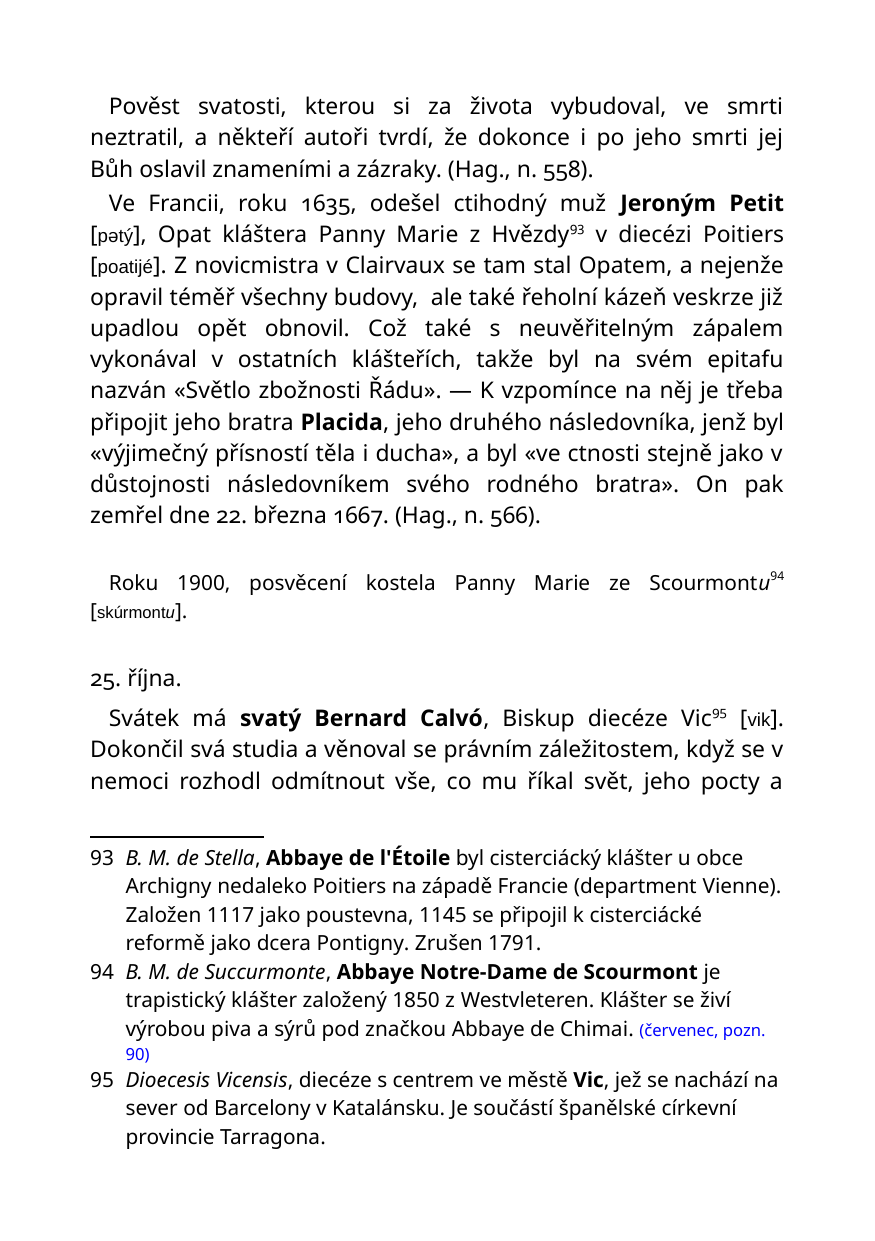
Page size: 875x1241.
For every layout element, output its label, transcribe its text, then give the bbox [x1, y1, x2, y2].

text Svátek má svatý Bernard Calvó, Biskup diecéze Vic [vik]. Dokončil svá studia a věnoval se právním záležitostem, když se v nemoci rozhodl odmítnout vše, co mu říkal svět, jeho pocty a [90, 702, 784, 796]
text Roku 1900, posvěcení kostela Panny Marie ze Scourmontu [skúrmontu]. [90, 568, 784, 625]
text B. M. de Succurmonte, Abbaye Notre-Dame de Scourmont je trapistický klášter založený 1850 z Westvleteren. Klášter se živí výrobou piva a sýrů pod značkou Abbaye de Chimai. (červenec, pozn. 90) [90, 957, 784, 1065]
text B. M. de Stella, Abbaye de l'Étoile byl cisterciácký klášter u obce Archigny nedaleko Poitiers na západě Francie (department Vienne). Založen 1117 jako poustevna, 1145 se připojil k cisterciácké reformě jako dcera Pontigny. Zrušen 1791. [90, 843, 784, 957]
text Ve Francii, roku 1635, odešel ctihodný muž Jeroným Petit [pətý], Opat kláštera Panny Marie z Hvězdy v diecézi Poitiers [poatijé]. Z novicmistra v Clairvaux se tam stal Opatem, a nejenže opravil téměř všechny budovy, ale také řeholní kázeň veskrze již upadlou opět obnovil. Což také s neuvěřitelným zápalem vykonával v ostatních klášteřích, takže byl na svém epitafu nazván «Světlo zbožnosti Řádu». — K vzpomínce na něj je třeba připojit jeho bratra Placida, jeho druhého následovníka, jenž byl «výjimečný přísností těla i ducha», a byl «ve ctnosti stejně jako v důstojnosti následovníkem svého rodného bratra». On pak zemřel dne 22. března 1667. (Hag., n. 566). [90, 187, 784, 531]
text 25. října. [90, 662, 784, 693]
text Pověst svatosti, kterou si za života vybudoval, ve smrti neztratil, a někteří autoři tvrdí, že dokonce i po jeho smrti jej Bůh oslavil znameními a zázraky. (Hag., n. 558). [90, 90, 784, 184]
text Dioecesis Vicensis, diecéze s centrem ve městě Vic, jež se nachází na sever od Barcelony v Katalánsku. Je součástí španělské církevní provincie Tarragona. [90, 1065, 784, 1150]
